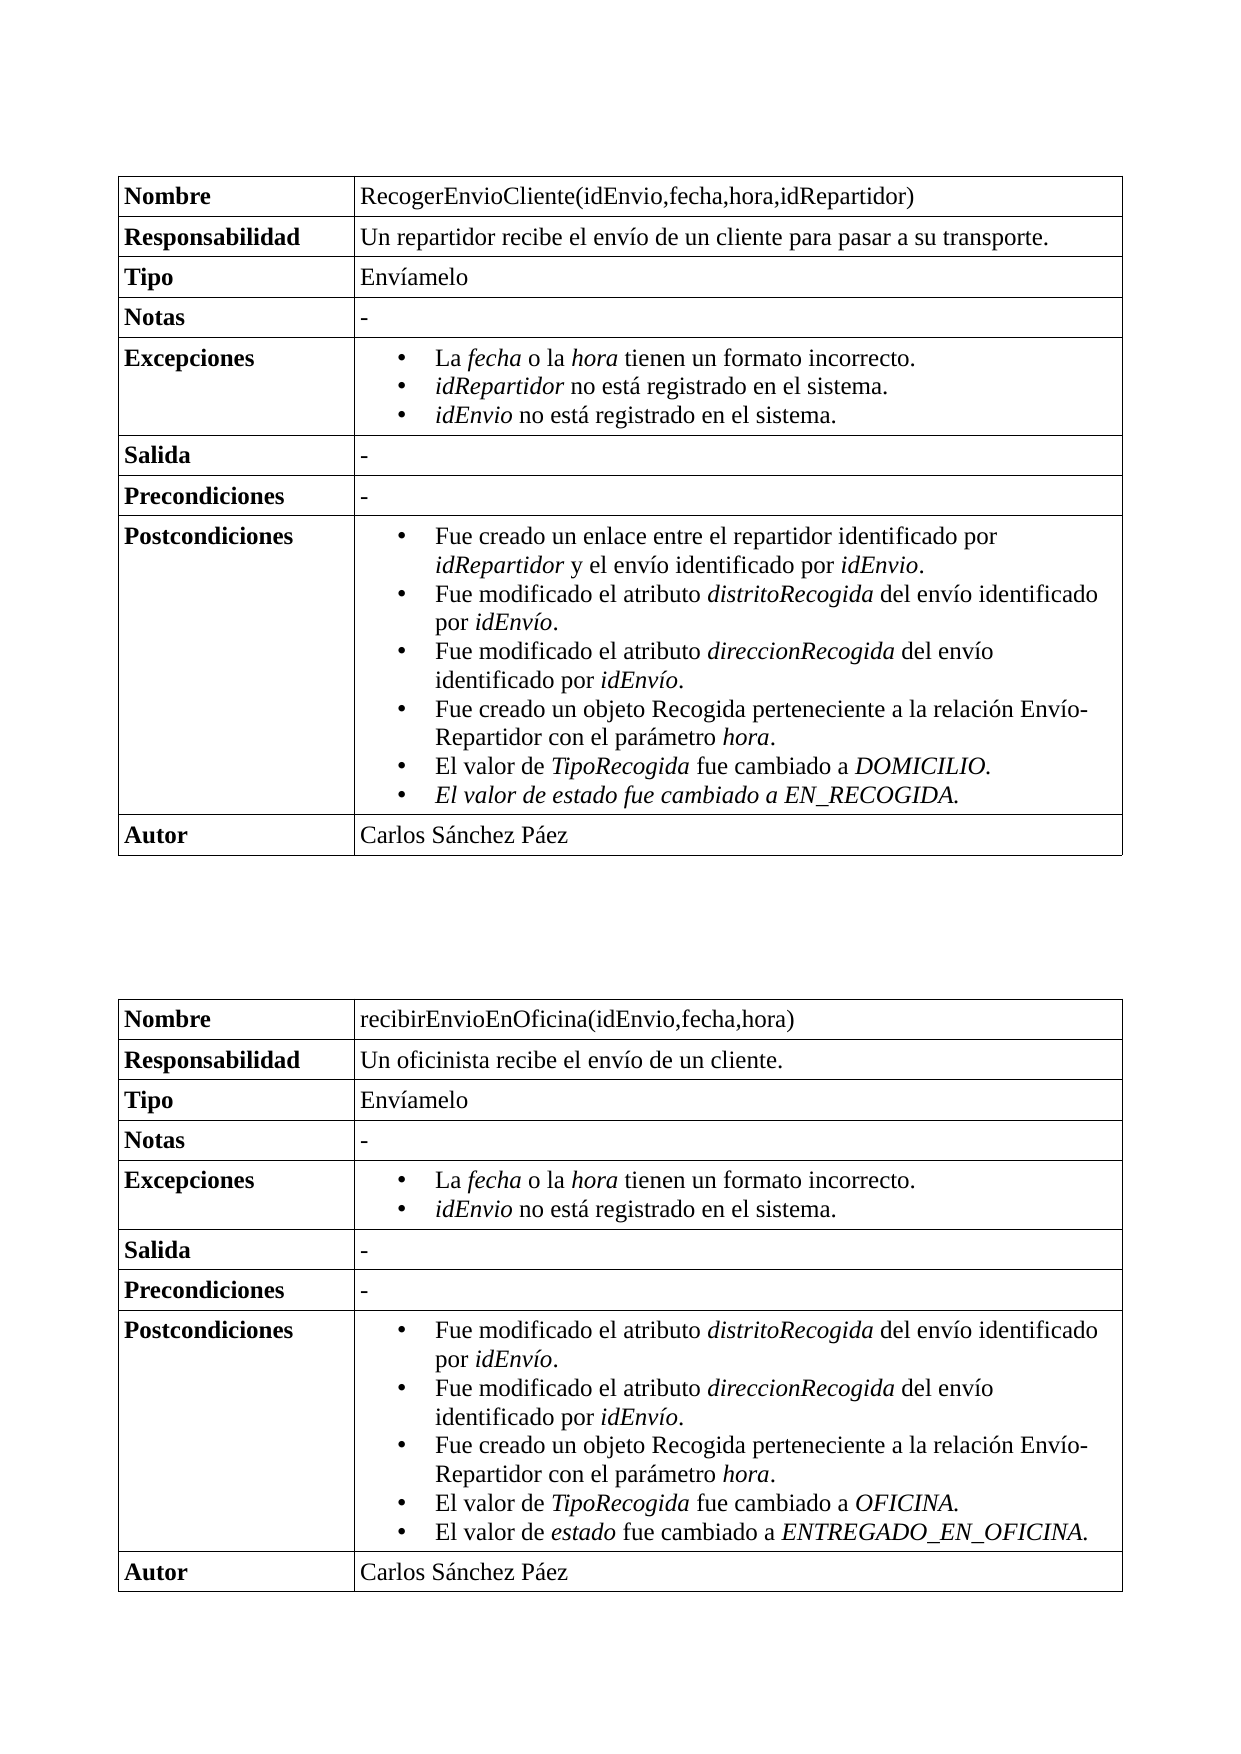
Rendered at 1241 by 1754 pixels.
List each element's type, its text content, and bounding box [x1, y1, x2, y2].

table_cell Salida [119, 436, 354, 475]
table_cell Un repartidor recibe el envío de un cliente para pasar a su transporte. [355, 217, 1122, 256]
table_cell Excepciones [119, 1161, 354, 1229]
table_cell Carlos Sánchez Páez [355, 815, 1122, 855]
table_cell Tipo [119, 257, 354, 297]
table_cell - [355, 1121, 1122, 1160]
table_cell Responsabilidad [119, 217, 354, 256]
table_cell La fecha o la hora tienen un formato incorrecto. idRepartidor no está registrado en el sistema. idEnvio no está registrado en el sistema. [355, 338, 1122, 435]
table_cell Autor [119, 1552, 354, 1591]
table_cell - [355, 436, 1122, 475]
table_cell Precondiciones [119, 476, 354, 515]
table_cell Autor [119, 815, 354, 855]
table_cell - [355, 1270, 1122, 1309]
table_cell Fue creado un enlace entre el repartidor identificado por idRepartidor y el envío identificado por idEnvio. Fue modificado el atributo distritoRecogida del envío identificado por idEnvío. Fue modificado el atributo direccionRecogida del envío identificado por idEnvío. Fue creado un objeto Recogida perteneciente a la relación Envío-Repartidor con el parámetro hora. El valor de TipoRecogida fue cambiado a DOMICILIO. El valor de estado fue cambiado a EN_RECOGIDA. [355, 516, 1122, 814]
table_header recibirEnvioEnOficina(idEnvio,fecha,hora) [355, 1000, 1122, 1039]
table_cell Postcondiciones [119, 516, 354, 814]
table_cell - [355, 1230, 1122, 1269]
table_cell Un oficinista recibe el envío de un cliente. [355, 1040, 1122, 1079]
table_cell Envíamelo [355, 1080, 1122, 1119]
table_header RecogerEnvioCliente(idEnvio,fecha,hora,idRepartidor) [355, 177, 1122, 216]
table_cell Salida [119, 1230, 354, 1269]
table_cell - [355, 476, 1122, 515]
table_cell La fecha o la hora tienen un formato incorrecto. idEnvio no está registrado en el sistema. [355, 1161, 1122, 1229]
table_cell Precondiciones [119, 1270, 354, 1309]
table_cell Envíamelo [355, 257, 1122, 297]
table_cell Tipo [119, 1080, 354, 1119]
table_header Nombre [119, 1000, 354, 1039]
table_cell Notas [119, 1121, 354, 1160]
table_cell Postcondiciones [119, 1311, 354, 1551]
table_cell Fue modificado el atributo distritoRecogida del envío identificado por idEnvío. Fue modificado el atributo direccionRecogida del envío identificado por idEnvío. Fue creado un objeto Recogida perteneciente a la relación Envío-Repartidor con el parámetro hora. El valor de TipoRecogida fue cambiado a OFICINA. El valor de estado fue cambiado a ENTREGADO_EN_OFICINA. [355, 1311, 1122, 1551]
table_header Nombre [119, 177, 354, 216]
table_cell - [355, 298, 1122, 337]
table_cell Carlos Sánchez Páez [355, 1552, 1122, 1591]
table_cell Excepciones [119, 338, 354, 435]
table_cell Responsabilidad [119, 1040, 354, 1079]
table_cell Notas [119, 298, 354, 337]
